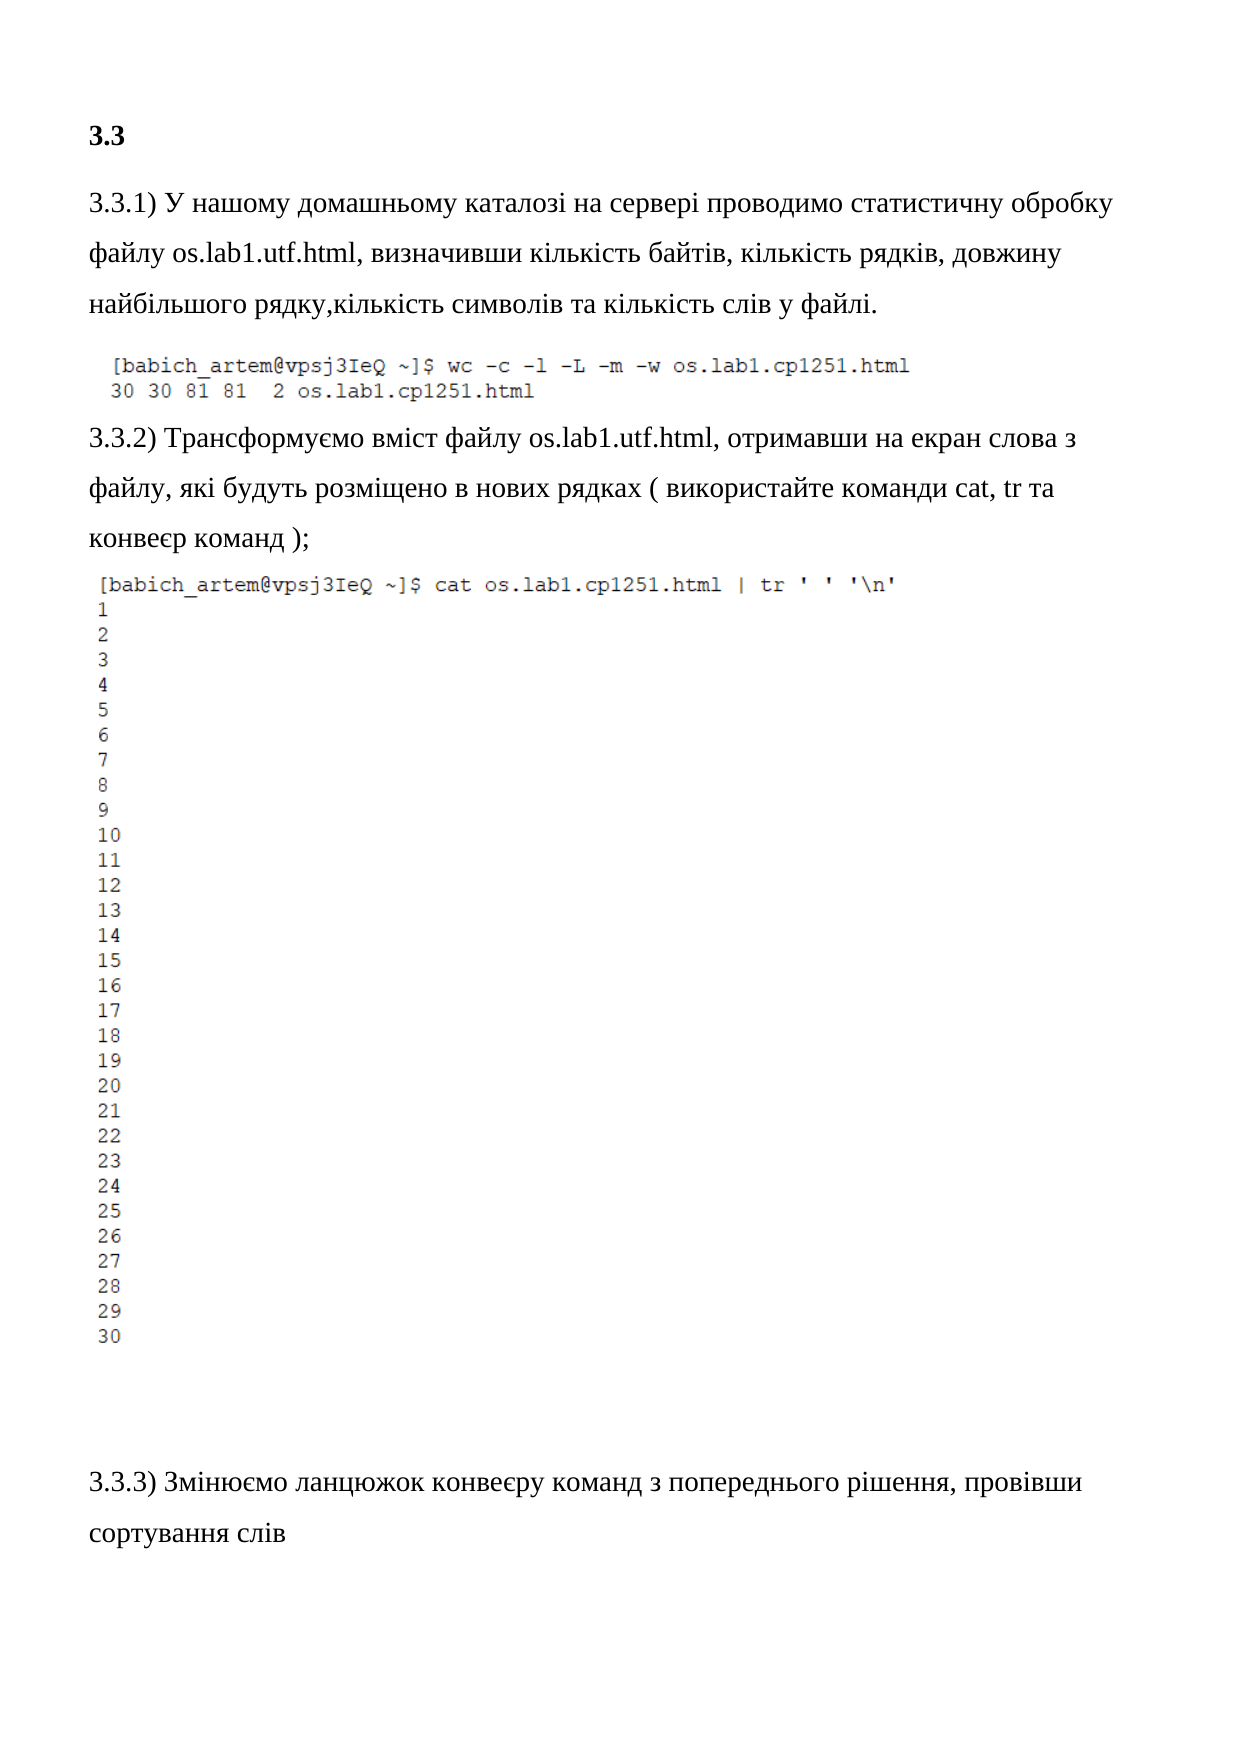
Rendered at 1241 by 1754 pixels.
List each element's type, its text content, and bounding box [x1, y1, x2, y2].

text 3.3.2) Трансформуємо вміст файлу os.lab1.utf.html, отримавши на екран слова з файлу, які будуть розміщено в нових рядках ( використайте команди cat, tr та конвеєр команд ); [88, 420, 1152, 554]
picture [98, 576, 983, 1348]
text 3.3 [88, 118, 1152, 152]
text 3.3.1) У нашому домашньому каталозі на сервері проводимо статистичну обробку файлу os.lab1.utf.html, визначивши кількість байтів, кількість рядків, довжину найбільшого рядку,кількість символів та кількість слів у файлі. [88, 185, 1152, 319]
text 3.3.3) Змінюємо ланцюжок конвеєру команд з попереднього рішення, провівши сортування слів [88, 1464, 1152, 1548]
picture [110, 352, 937, 404]
